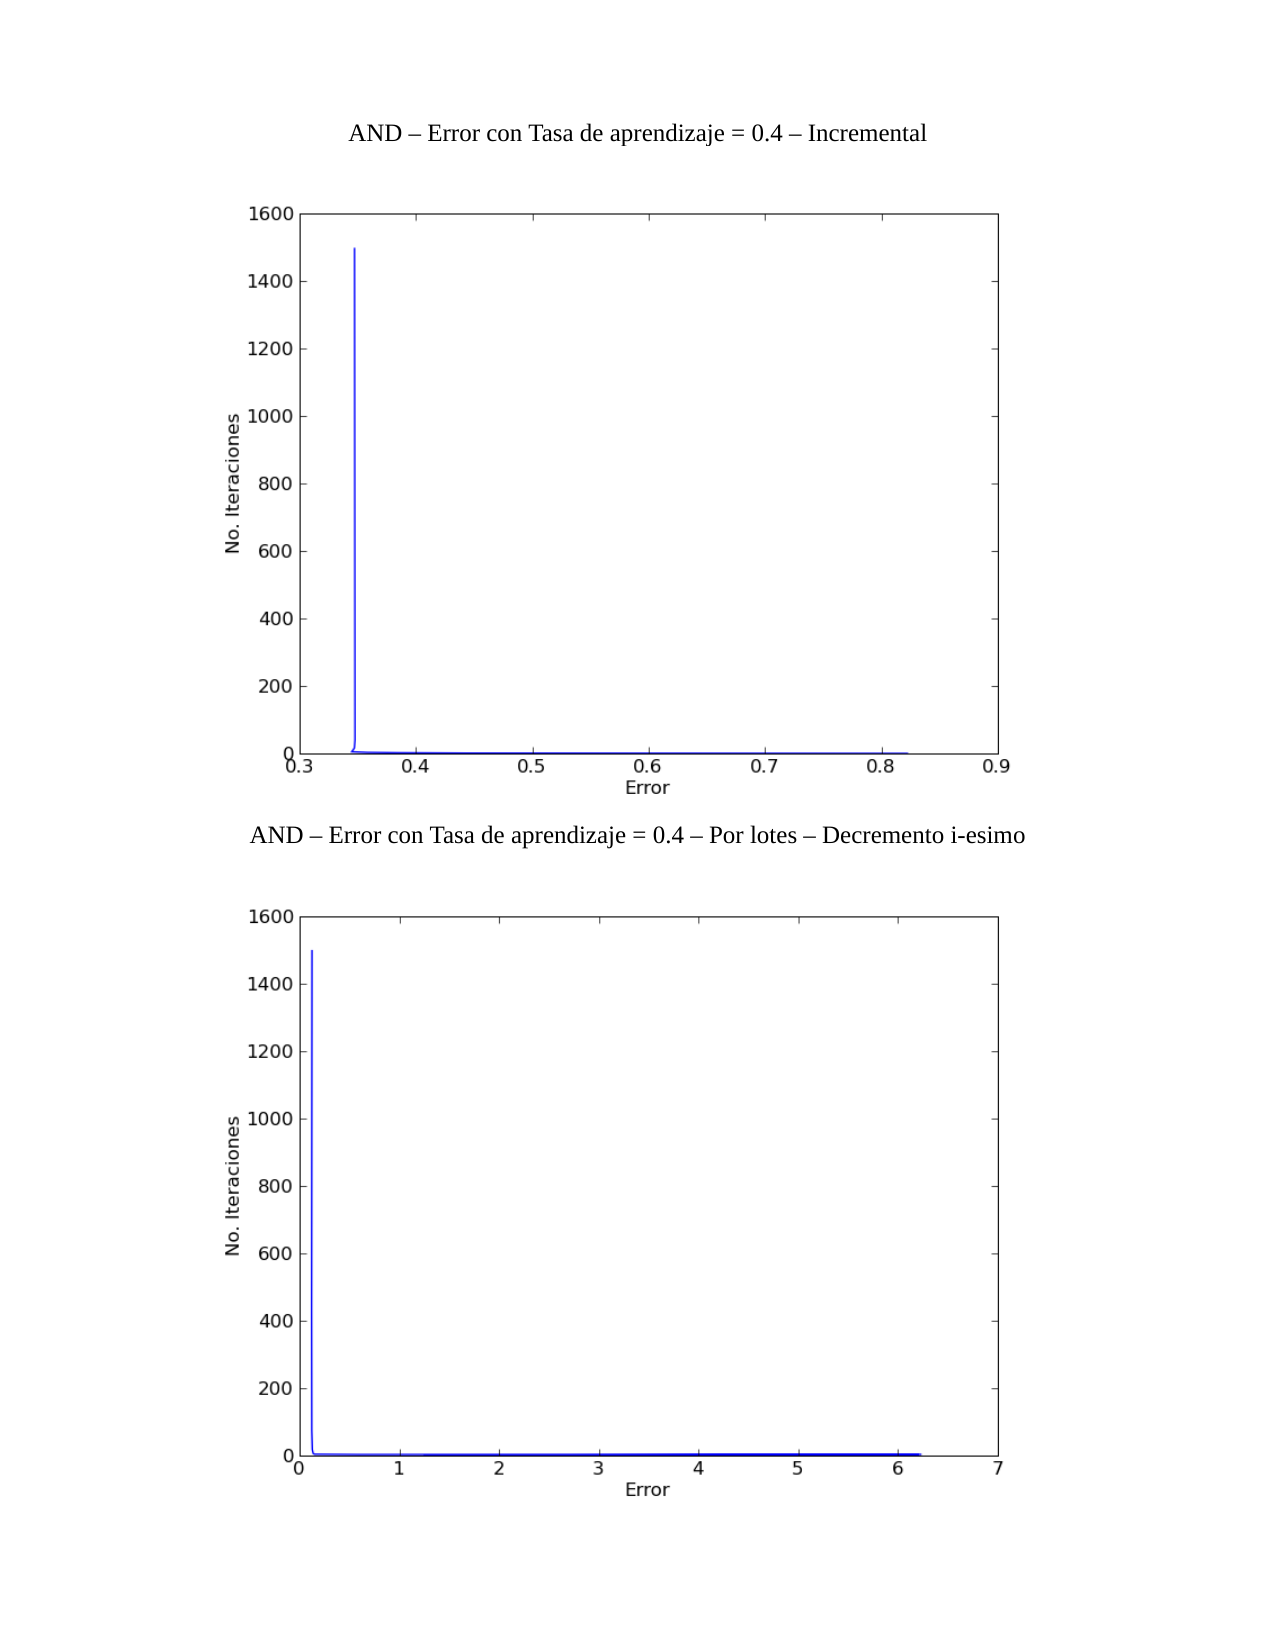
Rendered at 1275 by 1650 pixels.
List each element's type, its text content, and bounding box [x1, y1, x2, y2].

picture [187, 849, 1088, 1523]
picture [187, 146, 1088, 821]
text AND – Error con Tasa de aprendizaje = 0.4 – Incremental [118, 118, 1157, 147]
text AND – Error con Tasa de aprendizaje = 0.4 – Por lotes – Decremento i-esimo [118, 147, 1157, 849]
